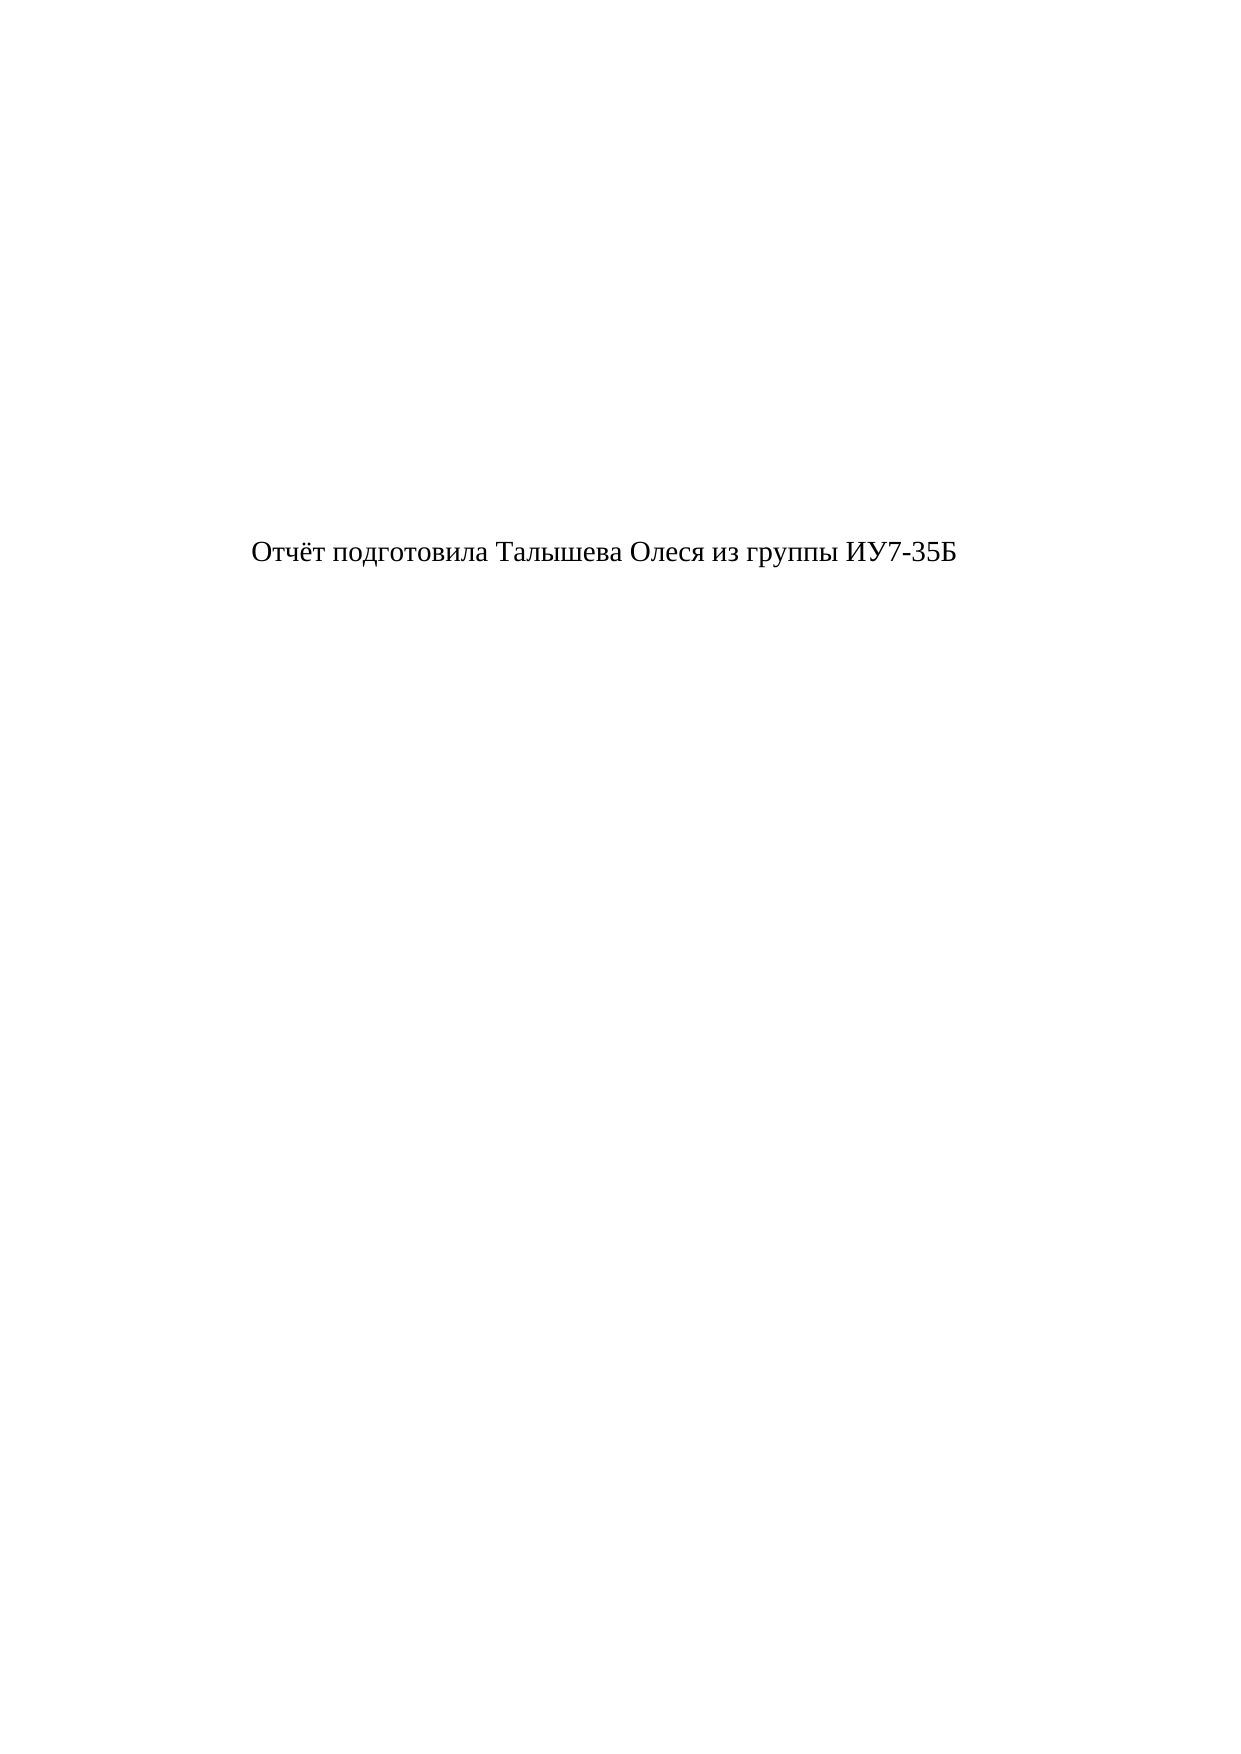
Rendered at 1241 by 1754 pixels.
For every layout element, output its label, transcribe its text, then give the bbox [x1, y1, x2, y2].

text Отчёт подготовила Талышева Олеся из группы ИУ7-35Б [177, 534, 1152, 567]
